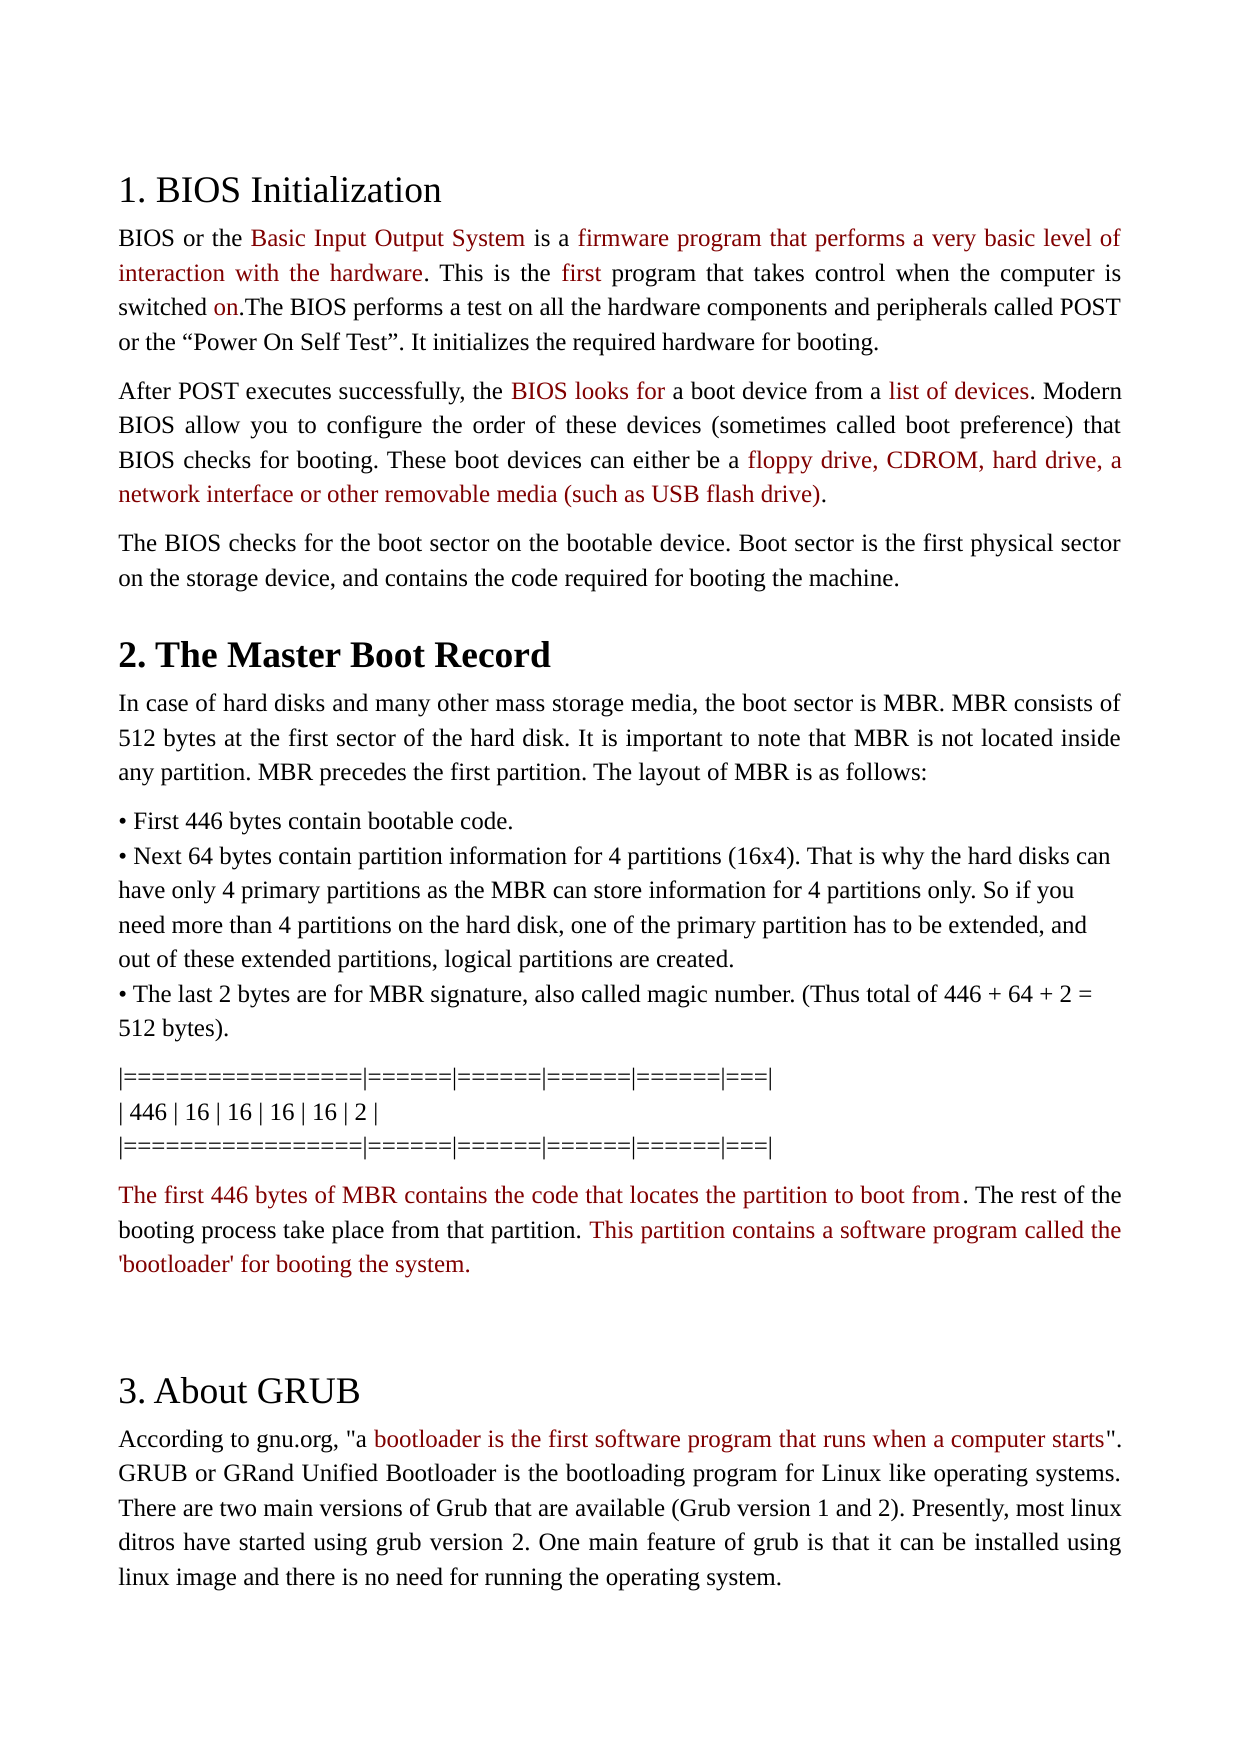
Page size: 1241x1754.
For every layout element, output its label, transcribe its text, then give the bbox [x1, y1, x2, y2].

subtitle 2. The Master Boot Record [118, 633, 1122, 676]
subtitle 1. BIOS Initialization [118, 168, 1122, 211]
text BIOS or the Basic Input Output System is a firmware program that performs a very basic level of interaction with the hardware. This is the first program that takes control when the computer is switched on.The BIOS performs a test on all the hardware components and peripherals called POST or the “Power On Self Test”. It initializes the required hardware for booting. [118, 223, 1122, 356]
text The BIOS checks for the boot sector on the bootable device. Boot sector is the first physical sector on the storage device, and contains the code required for booting the machine. [118, 528, 1122, 592]
text In case of hard disks and many other mass storage media, the boot sector is MBR. MBR consists of 512 bytes at the first sector of the hard disk. It is important to note that MBR is not located inside any partition. MBR precedes the first partition. The layout of MBR is as follows: [118, 688, 1122, 786]
text After POST executes successfully, the BIOS looks for a boot device from a list of devices. Modern BIOS allow you to configure the order of these devices (sometimes called boot preference) that BIOS checks for booting. These boot devices can either be a floppy drive, CDROM, hard drive, a network interface or other removable media (such as USB flash drive). [118, 376, 1122, 508]
text • First 446 bytes contain bootable code. • Next 64 bytes contain partition information for 4 partitions (16x4). That is why the hard disks can have only 4 primary partitions as the MBR can store information for 4 partitions only. So if you need more than 4 partitions on the hard disk, one of the primary partition has to be extended, and out of these extended partitions, logical partitions are created. • The last 2 bytes are for MBR signature, also called magic number. (Thus total of 446 + 64 + 2 = 512 bytes). [118, 806, 1122, 1042]
subtitle 3. About GRUB [118, 1368, 1122, 1411]
text According to gnu.org, "a bootloader is the first software program that runs when a computer starts". GRUB or GRand Unified Bootloader is the bootloading program for Linux like operating systems. There are two main versions of Grub that are available (Grub version 1 and 2). Presently, most linux ditros have started using grub version 2. One main feature of grub is that it can be installed using linux image and there is no need for running the operating system. [118, 1424, 1122, 1591]
text The first 446 bytes of MBR contains the code that locates the partition to boot from. The rest of the booting process take place from that partition. This partition contains a software program called the 'bootloader' for booting the system. [118, 1180, 1122, 1278]
text |=================|======|======|======|======|===| | 446 | 16 | 16 | 16 | 16 | 2 | |=================|======|======|======|======|===| [118, 1062, 1122, 1160]
